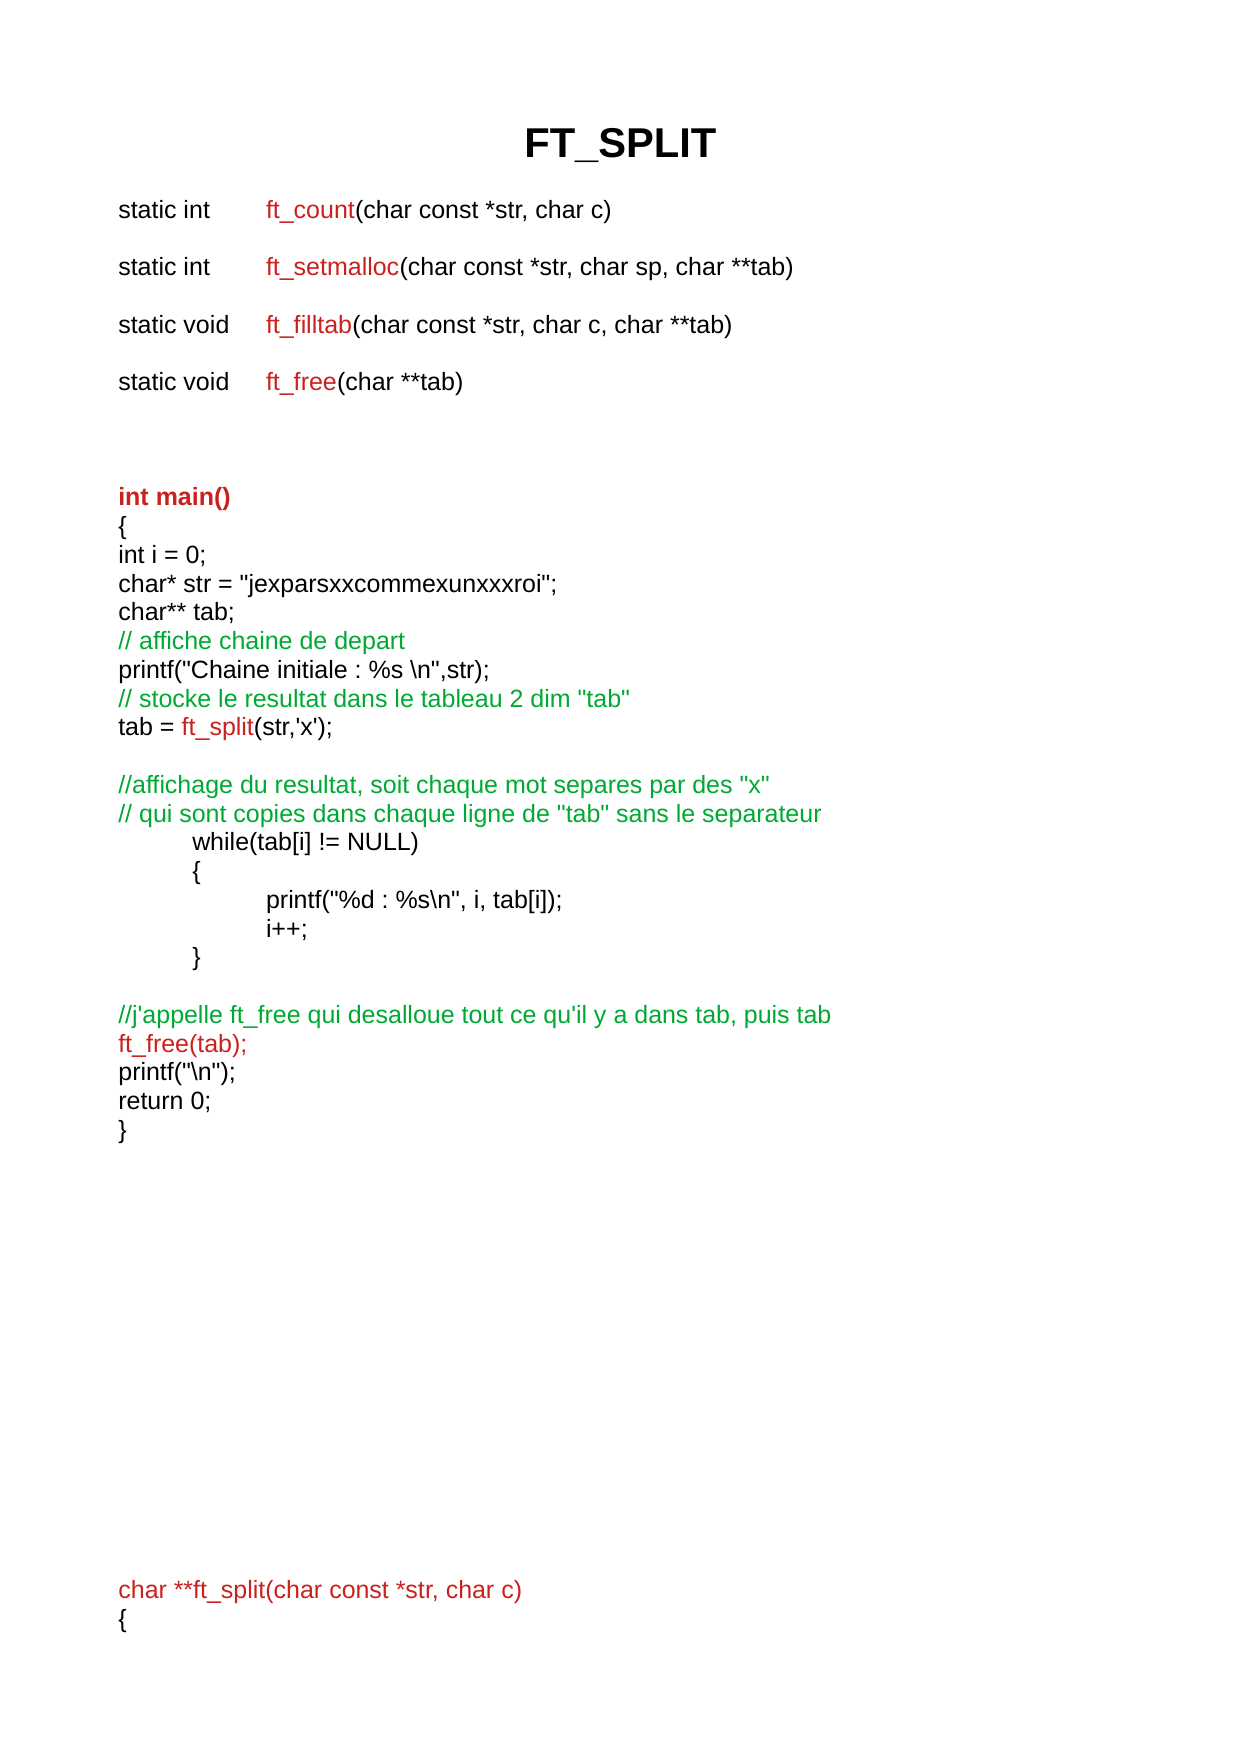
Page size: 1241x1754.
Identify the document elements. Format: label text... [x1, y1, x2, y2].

text printf("%d : %s\n", i, tab[i]); [118, 885, 1122, 913]
text int main() [118, 482, 1122, 511]
text int i = 0; [118, 540, 1122, 568]
text char** tab; [118, 597, 1122, 626]
text // stocke le resultat dans le tableau 2 dim "tab" [118, 683, 1122, 712]
text char **ft_split(char const *str, char c) [118, 1575, 1122, 1603]
text printf("\n"); [118, 1057, 1122, 1086]
text { [118, 856, 1122, 885]
text // affiche chaine de depart [118, 626, 1122, 655]
text static int ft_count(char const *str, char c) [118, 195, 1122, 223]
text //j'appelle ft_free qui desalloue tout ce qu'il y a dans tab, puis tab [118, 1000, 1122, 1028]
text } [118, 942, 1122, 971]
text static void ft_filltab(char const *str, char c, char **tab) [118, 310, 1122, 338]
text //affichage du resultat, soit chaque mot separes par des "x" [118, 770, 1122, 798]
text static void ft_free(char **tab) [118, 367, 1122, 396]
text i++; [118, 913, 1122, 942]
text { [118, 1603, 1122, 1632]
text } [118, 1115, 1122, 1143]
text printf("Chaine initiale : %s \n",str); [118, 655, 1122, 683]
text while(tab[i] != NULL) [118, 827, 1122, 856]
text { [118, 511, 1122, 540]
text static int ft_setmalloc(char const *str, char sp, char **tab) [118, 252, 1122, 281]
text FT_SPLIT [118, 118, 1122, 166]
text tab = ft_split(str,'x'); [118, 712, 1122, 741]
text ft_free(tab); [118, 1028, 1122, 1057]
text // qui sont copies dans chaque ligne de "tab" sans le separateur [118, 798, 1122, 827]
text char* str = "jexparsxxcommexunxxxroi"; [118, 568, 1122, 597]
text return 0; [118, 1086, 1122, 1115]
